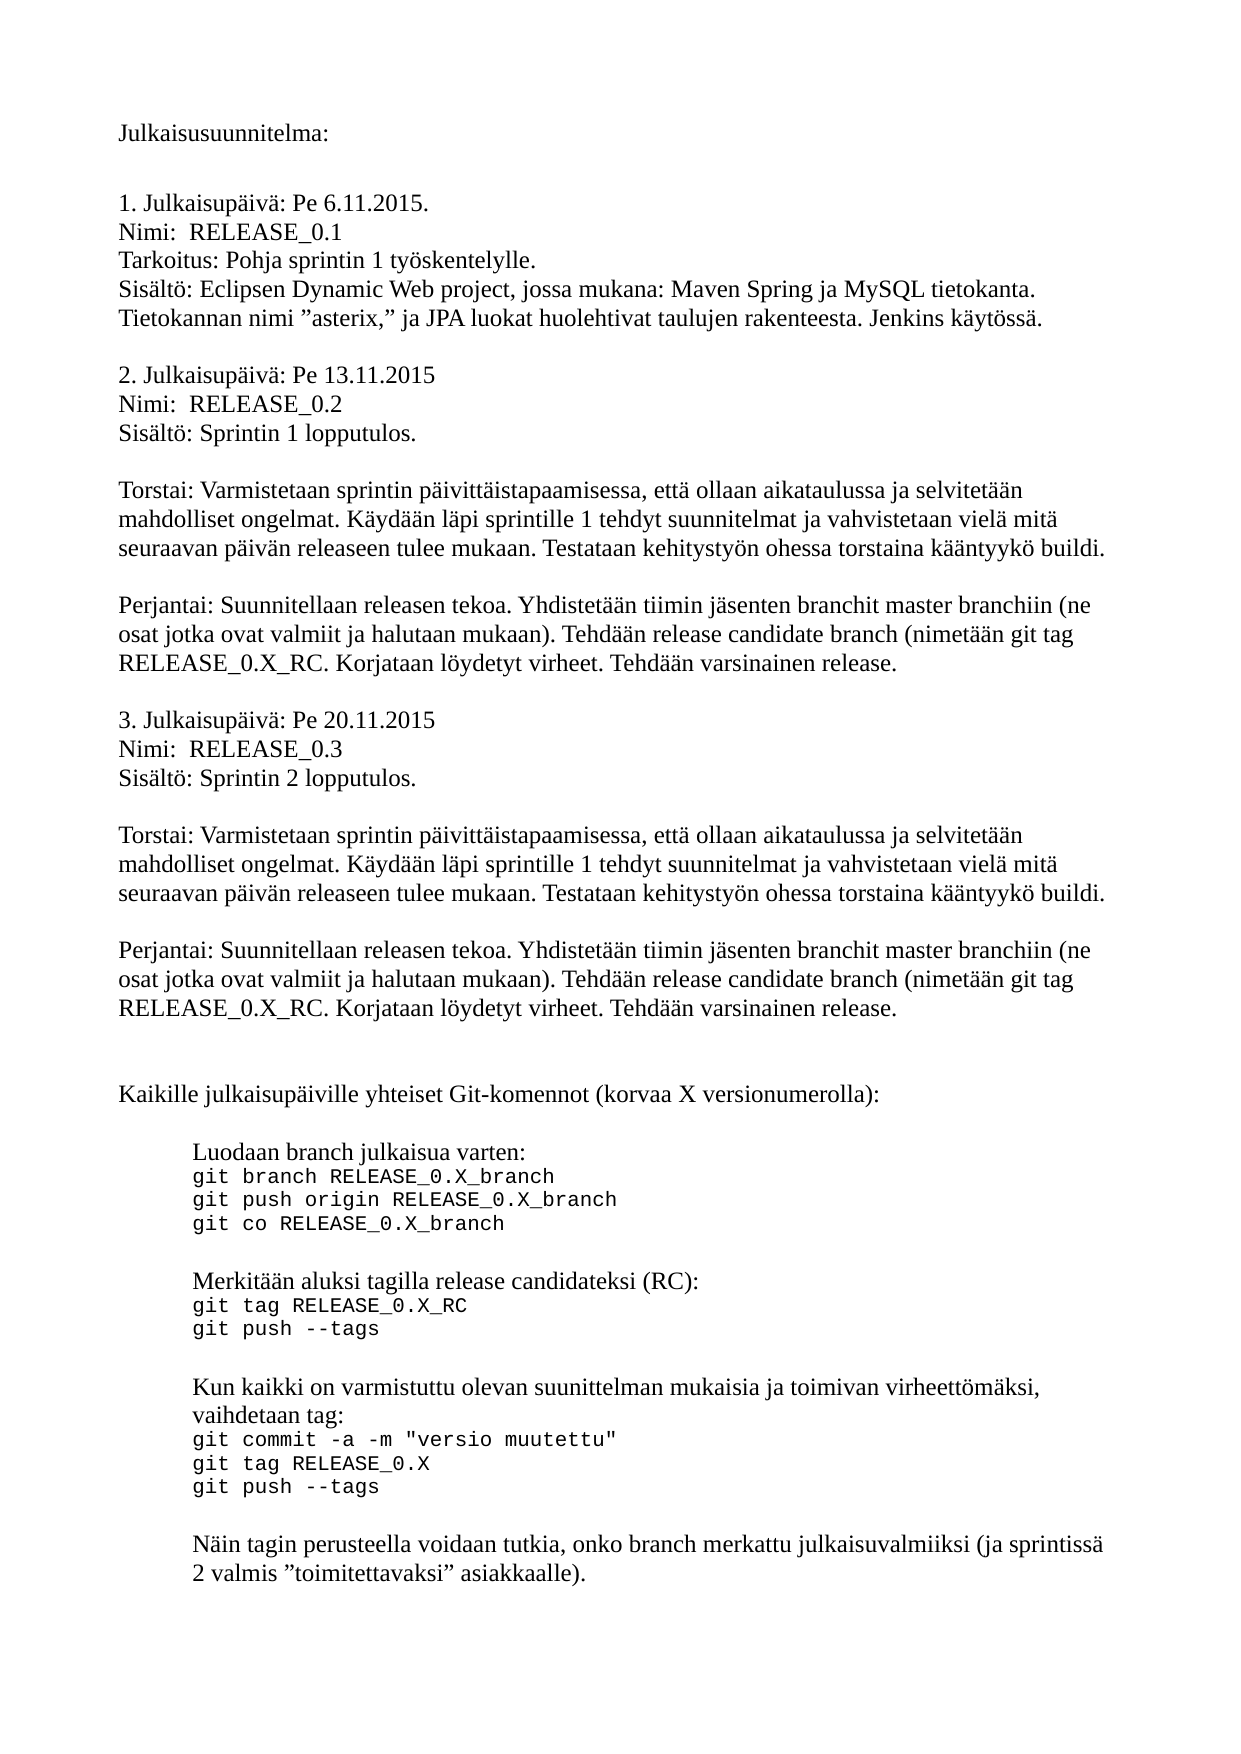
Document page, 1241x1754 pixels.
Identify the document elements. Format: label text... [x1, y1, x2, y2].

text Tarkoitus: Pohja sprintin 1 työskentelylle. Sisältö: Eclipsen Dynamic Web project, jossa mukana: Maven Spring ja MySQL tietokanta. Tietokannan nimi ”asterix,” ja JPA luokat huolehtivat taulujen rakenteesta. Jenkins käytössä. [118, 246, 1122, 361]
text git tag RELEASE_0.X_RC [192, 1295, 1122, 1318]
text Näin tagin perusteella voidaan tutkia, onko branch merkattu julkaisuvalmiiksi (ja sprintissä 2 valmis ”toimitettavaksi” asiakkaalle). [192, 1529, 1122, 1587]
text Julkaisusuunnitelma: [118, 118, 1122, 147]
text git push origin RELEASE_0.X_branch [192, 1189, 1122, 1213]
text Torstai: Varmistetaan sprintin päivittäistapaamisessa, että ollaan aikataulussa ja selvitetään mahdolliset ongelmat. Käydään läpi sprintille 1 tehdyt suunnitelmat ja vahvistetaan vielä mitä seuraavan päivän releaseen tulee mukaan. Testataan kehitystyön ohessa torstaina kääntyykö buildi. [118, 476, 1122, 591]
text vaihdetaan tag: [192, 1400, 1122, 1429]
text git co RELEASE_0.X_branch [192, 1213, 1122, 1237]
text Perjantai: Suunnitellaan releasen tekoa. Yhdistetään tiimin jäsenten branchit master branchiin (ne osat jotka ovat valmiit ja halutaan mukaan). Tehdään release candidate branch (nimetään git tag RELEASE_0.X_RC. Korjataan löydetyt virheet. Tehdään varsinainen release. [118, 591, 1122, 706]
text 2. Julkaisupäivä: Pe 13.11.2015 [118, 361, 1122, 389]
text git branch RELEASE_0.X_branch [192, 1166, 1122, 1189]
text 3. Julkaisupäivä: Pe 20.11.2015 [118, 706, 1122, 734]
text Merkitään aluksi tagilla release candidateksi (RC): [192, 1266, 1122, 1295]
text git tag RELEASE_0.X [192, 1453, 1122, 1476]
text git commit -a -m "versio muutettu" [192, 1429, 1122, 1453]
text Kaikille julkaisupäiville yhteiset Git-komennot (korvaa X versionumerolla): Luodaan branch julkaisua varten: [118, 1079, 1122, 1166]
text Sisältö: Sprintin 1 lopputulos. [118, 418, 1122, 476]
text Nimi: RELEASE_0.3 [118, 734, 1122, 763]
text git push --tags [192, 1318, 1122, 1342]
text Kun kaikki on varmistuttu olevan suunittelman mukaisia ja toimivan virheettömäksi, [192, 1372, 1122, 1400]
text Perjantai: Suunnitellaan releasen tekoa. Yhdistetään tiimin jäsenten branchit master branchiin (ne osat jotka ovat valmiit ja halutaan mukaan). Tehdään release candidate branch (nimetään git tag RELEASE_0.X_RC. Korjataan löydetyt virheet. Tehdään varsinainen release. [118, 936, 1122, 1022]
text Sisältö: Sprintin 2 lopputulos. Torstai: Varmistetaan sprintin päivittäistapaamisessa, että ollaan aikataulussa ja selvitetään mahdolliset ongelmat. Käydään läpi sprintille 1 tehdyt suunnitelmat ja vahvistetaan vielä mitä seuraavan päivän releaseen tulee mukaan. Testataan kehitystyön ohessa torstaina kääntyykö buildi. [118, 763, 1122, 907]
text 1. Julkaisupäivä: Pe 6.11.2015. Nimi: RELEASE_0.1 [118, 188, 1122, 246]
text git push --tags [192, 1476, 1122, 1500]
text Nimi: RELEASE_0.2 [118, 389, 1122, 418]
